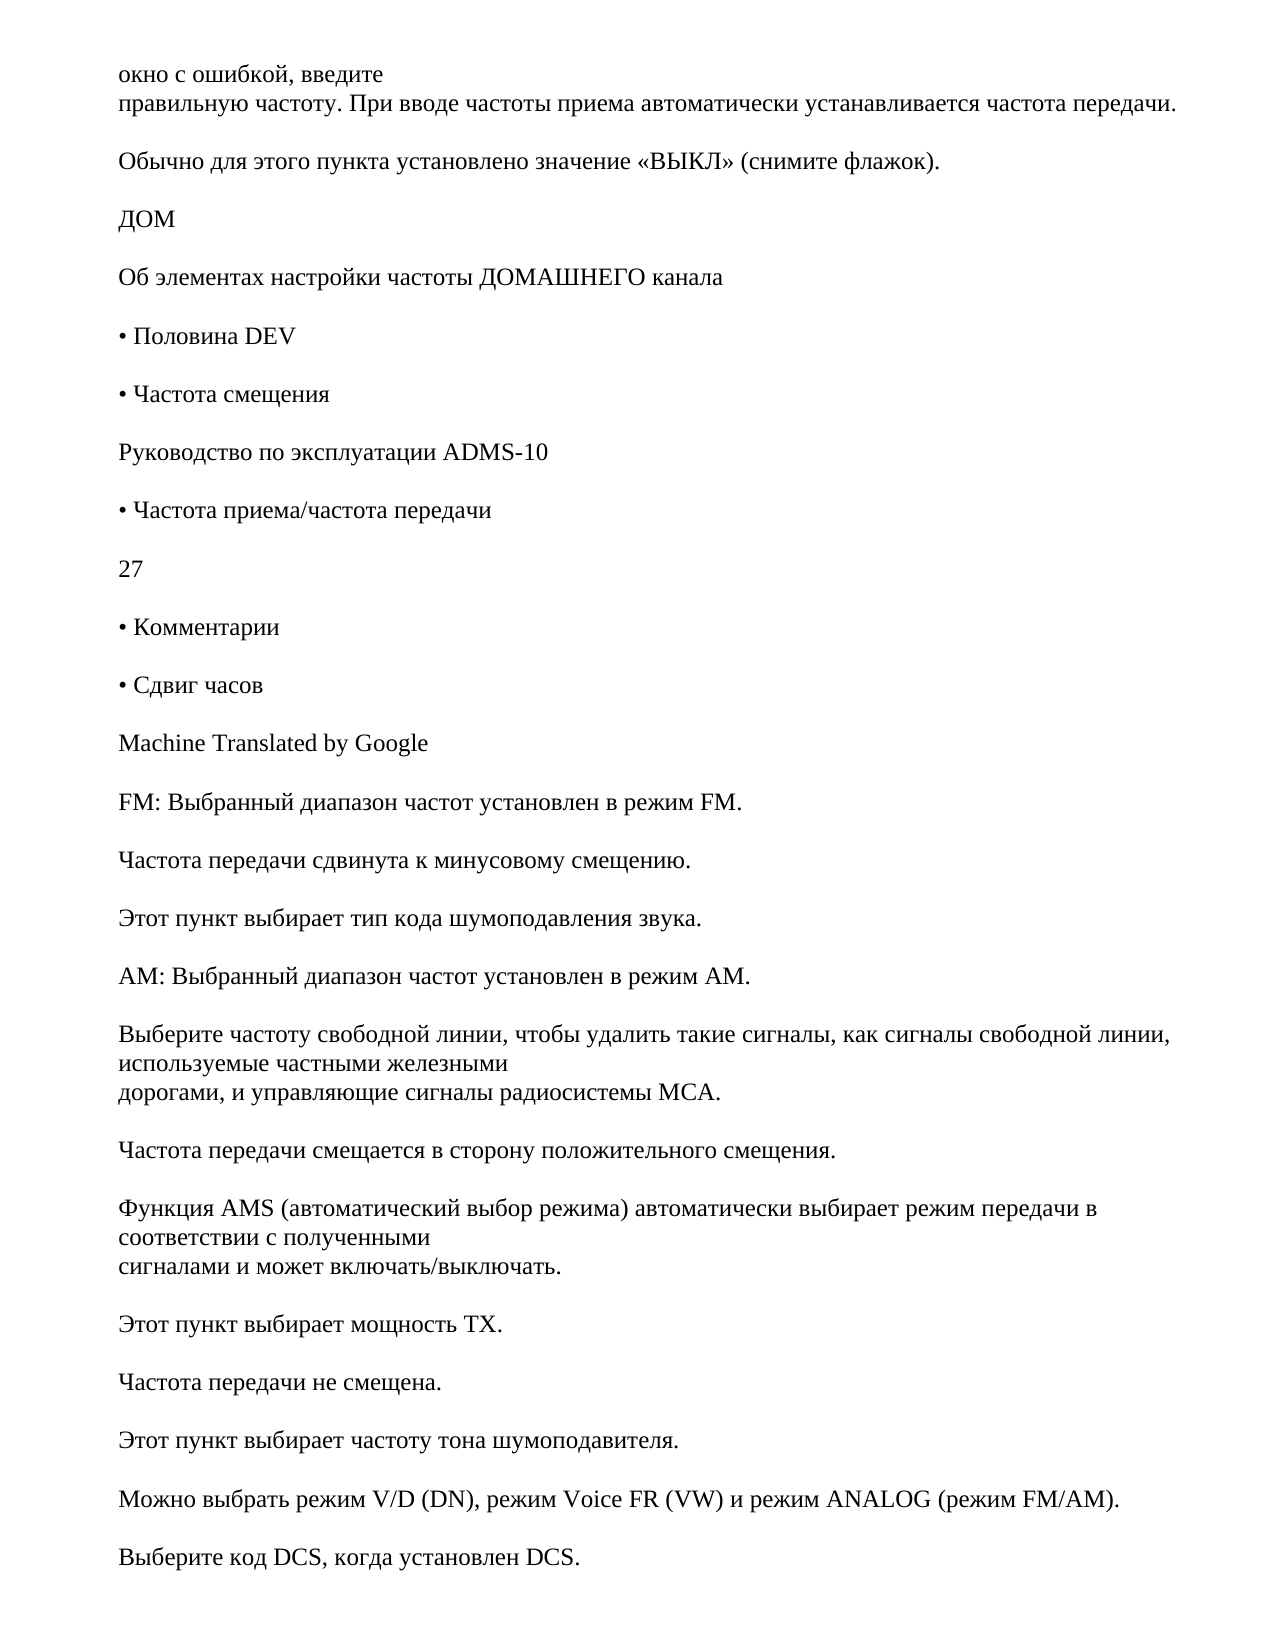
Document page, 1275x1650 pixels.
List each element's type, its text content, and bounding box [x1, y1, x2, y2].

text Выберите код DCS, когда установлен DCS. [118, 1542, 1216, 1571]
text Частота передачи смещается в сторону положительного смещения. [118, 1135, 1216, 1164]
text Функция AMS (автоматический выбор режима) автоматически выбирает режим передачи в соответствии с полученными сигналами и может включать/выключать. [118, 1193, 1216, 1280]
text Руководство по эксплуатации ADMS-10 [118, 437, 1216, 466]
text окно с ошибкой, введите правильную частоту. При вводе частоты приема автоматически устанавливается частота передачи. [118, 59, 1216, 117]
text • Частота смещения [118, 379, 1216, 408]
text Обычно для этого пункта установлено значение «ВЫКЛ» (снимите флажок). [118, 146, 1216, 175]
text Machine Translated by Google [118, 728, 1216, 757]
text Этот пункт выбирает тип кода шумоподавления звука. [118, 903, 1216, 932]
text • Сдвиг часов [118, 670, 1216, 699]
text • Частота приема/частота передачи [118, 495, 1216, 524]
text • Комментарии [118, 612, 1216, 641]
text 27 [118, 554, 1216, 582]
text ДОМ [118, 204, 1216, 233]
text Выберите частоту свободной линии, чтобы удалить такие сигналы, как сигналы свободной линии, используемые частными железными дорогами, и управляющие сигналы радиосистемы MCA. [118, 1019, 1216, 1106]
text FM: Выбранный диапазон частот установлен в режим FM. [118, 787, 1216, 815]
text Можно выбрать режим V/D (DN), режим Voice FR (VW) и режим ANALOG (режим FM/AM). [118, 1484, 1216, 1513]
text Частота передачи сдвинута к минусовому смещению. [118, 845, 1216, 873]
text AM: Выбранный диапазон частот установлен в режим AM. [118, 961, 1216, 990]
text Частота передачи не смещена. [118, 1367, 1216, 1396]
text • Половина DEV [118, 321, 1216, 349]
text Об элементах настройки частоты ДОМАШНЕГО канала [118, 262, 1216, 291]
text Этот пункт выбирает мощность TX. [118, 1309, 1216, 1338]
text Этот пункт выбирает частоту тона шумоподавителя. [118, 1426, 1216, 1454]
